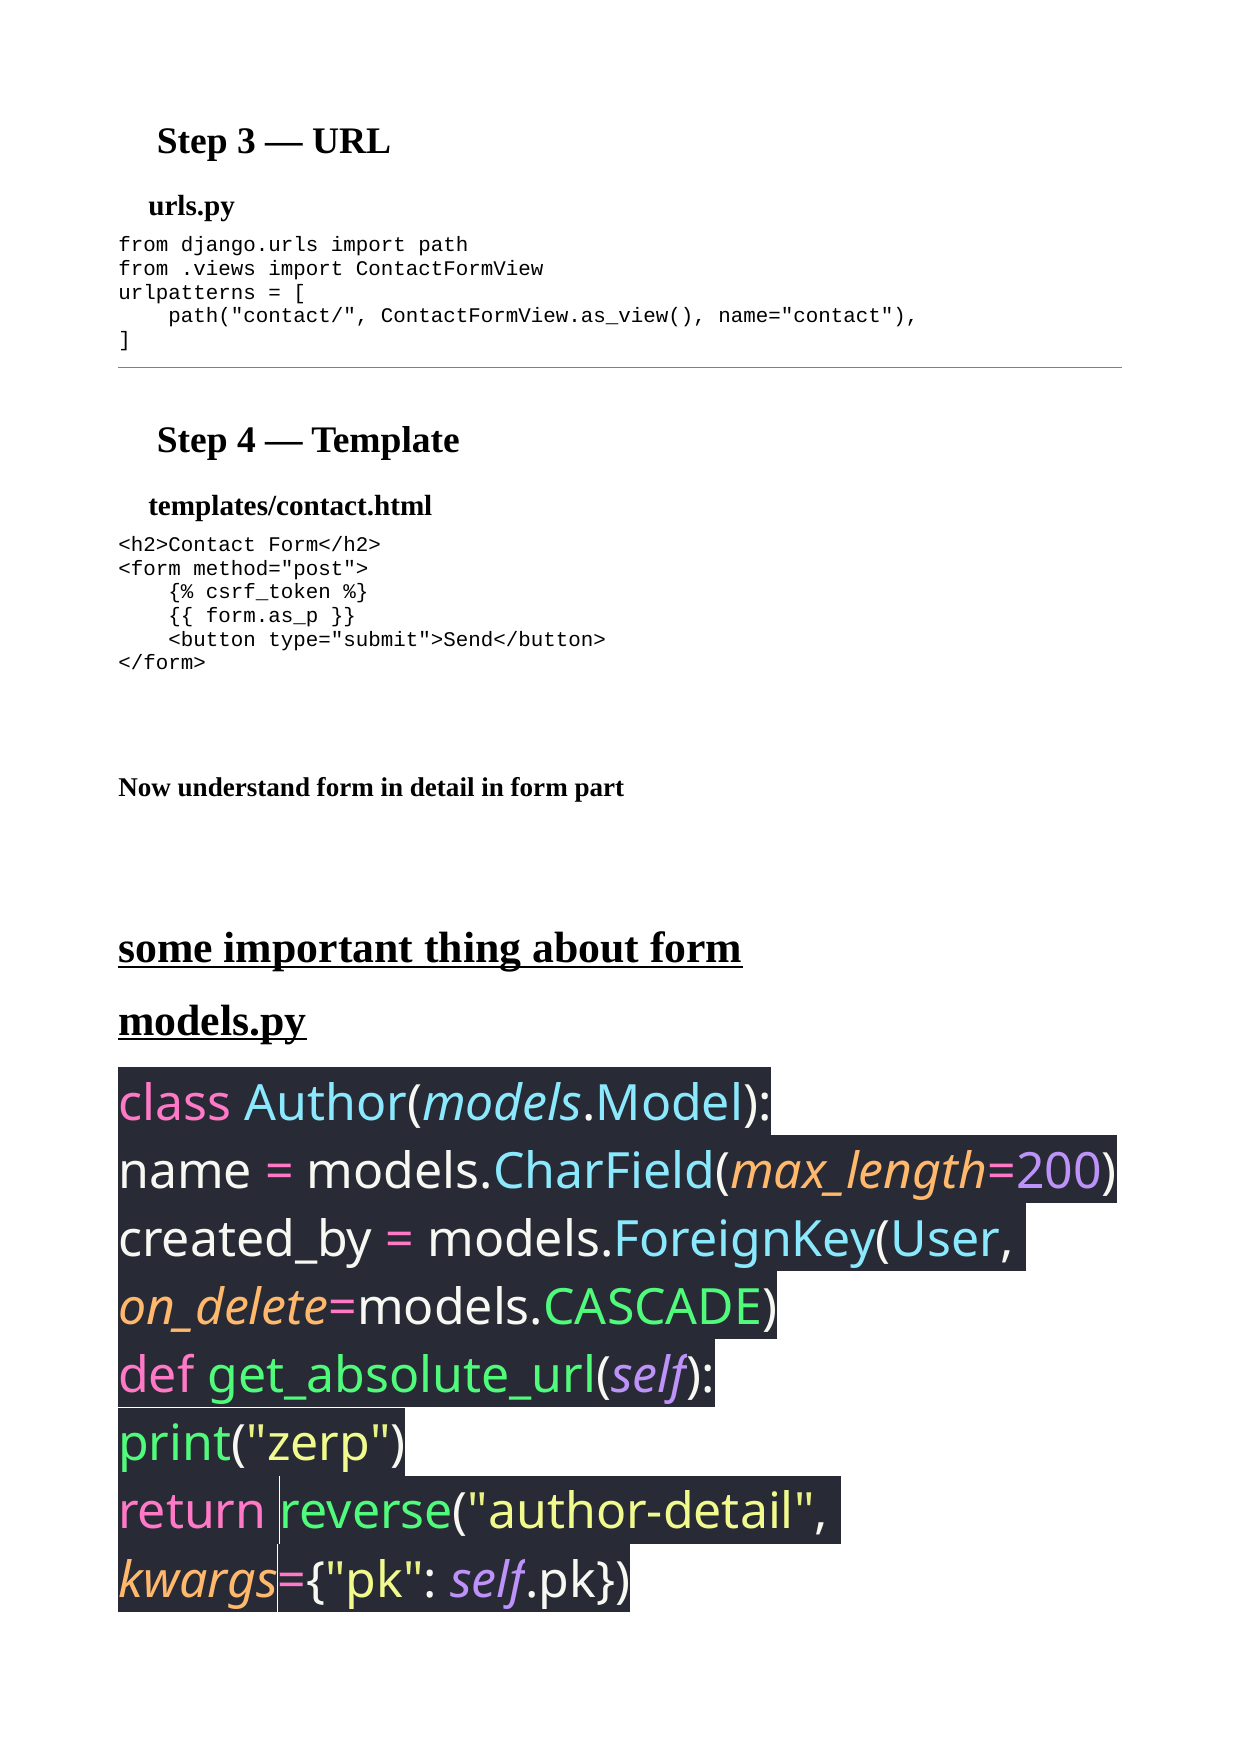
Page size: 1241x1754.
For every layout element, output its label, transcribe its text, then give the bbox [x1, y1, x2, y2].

subtitle 📁 templates/contact.html [118, 488, 1122, 521]
subtitle ✅ Step 4 — Template [118, 418, 1122, 461]
text <button type="submit">Send</button> [118, 628, 1122, 652]
text models.py [118, 994, 1122, 1045]
text {{ form.as_p }} [118, 605, 1122, 628]
text def get_absolute_url(self): [118, 1339, 1122, 1407]
text <form method="post"> [118, 558, 1122, 581]
text created_by = models.ForeignKey(User, on_delete=models.CASCADE) [118, 1203, 1122, 1339]
text path("contact/", ContactFormView.as_view(), name="contact"), [118, 305, 1122, 329]
text print("zerp") [118, 1407, 1122, 1476]
text from .views import ContactFormView [118, 258, 1122, 282]
text from django.urls import path [118, 234, 1122, 258]
text ] [118, 329, 1122, 353]
text </form> [118, 652, 1122, 676]
text name = models.CharField(max_length=200) [118, 1135, 1122, 1203]
subtitle ✅ Step 3 — URL [118, 118, 1122, 161]
text <h2>Contact Form</h2> [118, 534, 1122, 558]
subtitle 📁 urls.py [118, 188, 1122, 222]
text {% csrf_token %} [118, 581, 1122, 605]
text urlpatterns = [ [118, 282, 1122, 305]
text some important thing about form [118, 922, 1122, 972]
text class Author(models.Model): [118, 1067, 1122, 1135]
text return reverse("author-detail", kwargs={"pk": self.pk}) [118, 1476, 1122, 1612]
text Now understand form in detail in form part [118, 771, 1122, 802]
